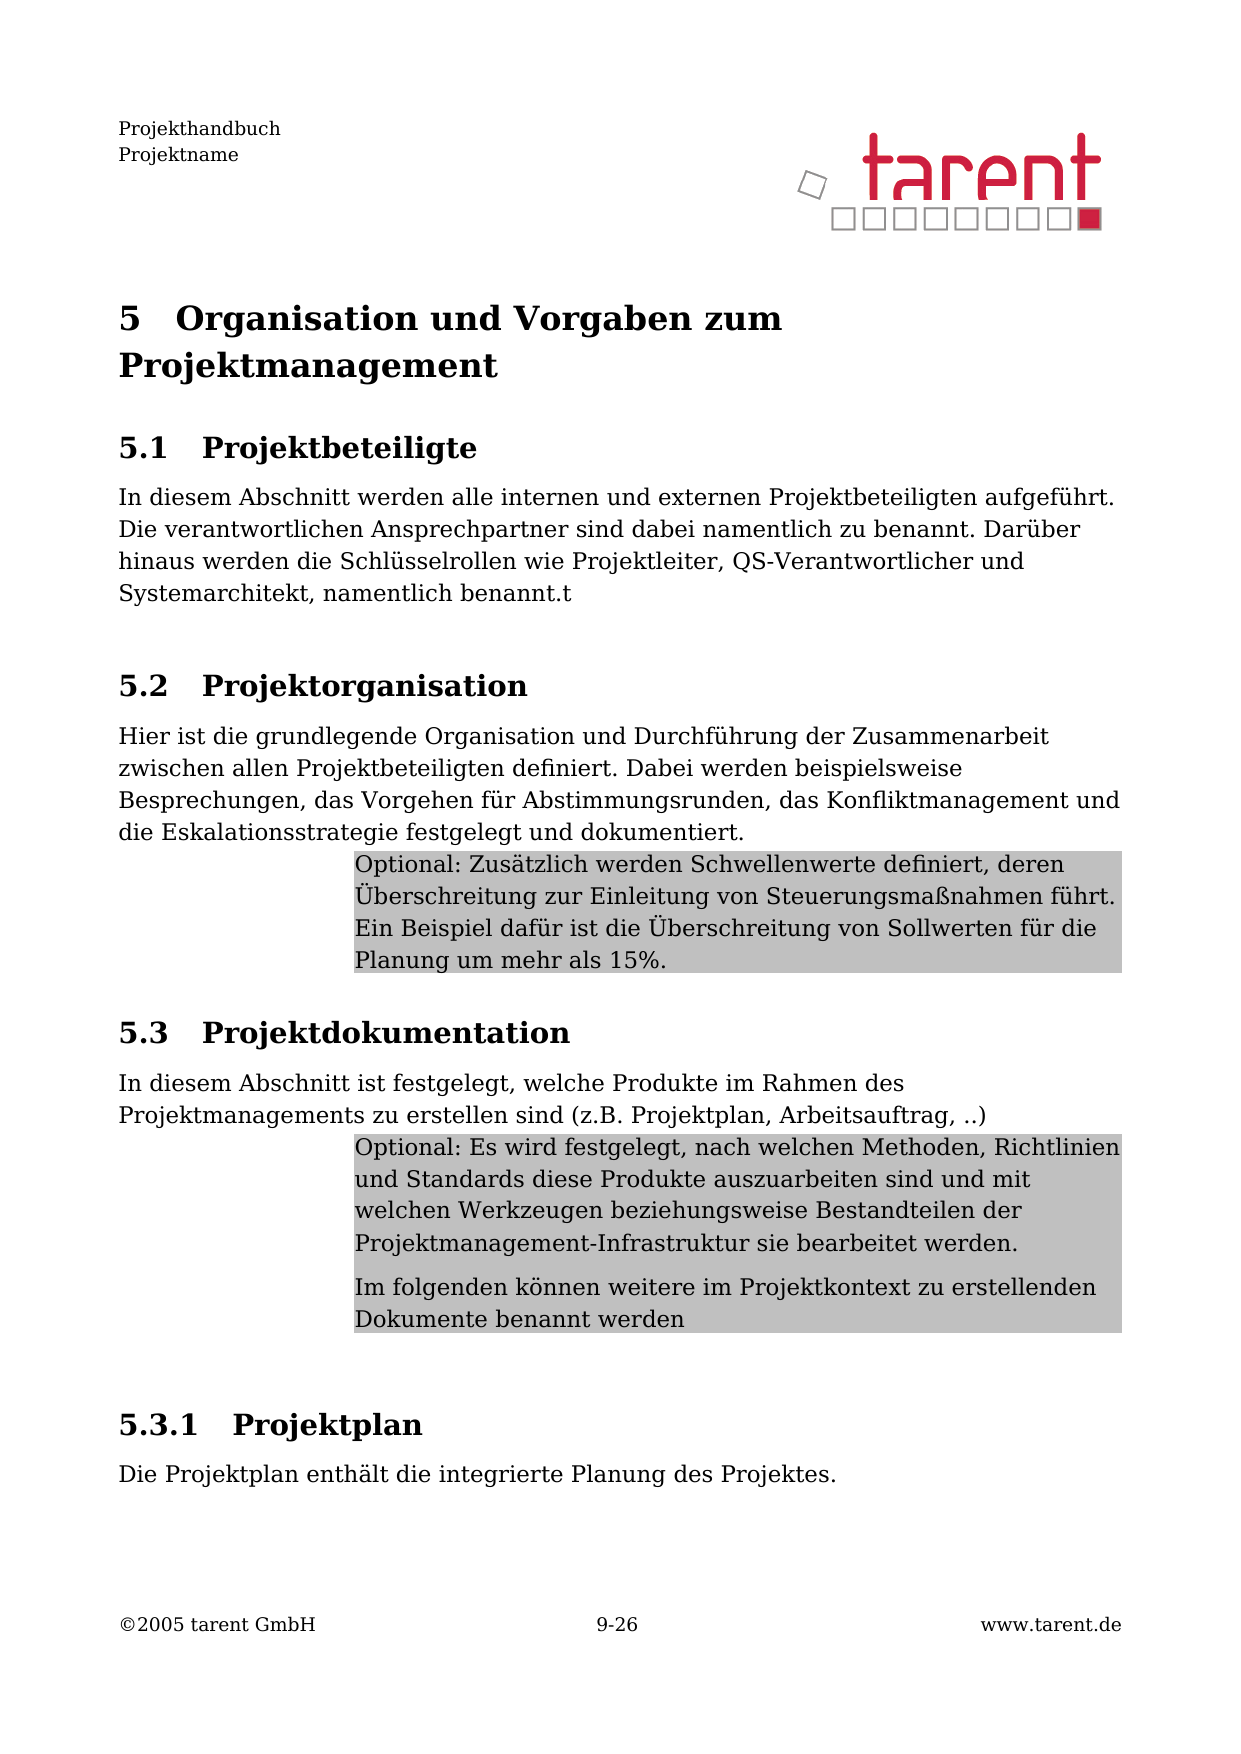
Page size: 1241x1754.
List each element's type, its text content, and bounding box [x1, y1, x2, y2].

text In diesem Abschnitt werden alle internen und externen Projektbeteiligten aufgeführt. Die verantwortlichen Ansprechpartner sind dabei namentlich zu benannt. Darüber hinaus werden die Schlüsselrollen wie Projektleiter, QS-Verantwortlicher und Systemarchitekt, namentlich benannt.t [118, 484, 1122, 607]
picture [784, 120, 1117, 242]
text Optional: Es wird festgelegt, nach welchen Methoden, Richtlinien und Standards diese Produkte auszuarbeiten sind und mit welchen Werkzeugen beziehungsweise Bestandteilen der Projektmanagement-Infrastruktur sie bearbeitet werden. [354, 1134, 1122, 1256]
text Optional: Zusätzlich werden Schwellenwerte definiert, deren Überschreitung zur Einleitung von Steuerungsmaßnahmen führt. Ein Beispiel dafür ist die Überschreitung von Sollwerten für die Planung um mehr als 15%. [354, 851, 1122, 973]
text Im folgenden können weitere im Projektkontext zu erstellenden Dokumente benannt werden [354, 1274, 1122, 1333]
subtitle Projektdokumentation [118, 1016, 1122, 1051]
text In diesem Abschnitt ist festgelegt, welche Produkte im Rahmen des Projektmanagements zu erstellen sind (z.B. Projektplan, Arbeitsauftrag, ..) [118, 1070, 1122, 1128]
subtitle Organisation und Vorgaben zum Projektmanagement [118, 299, 1122, 386]
text Die Projektplan enthält die integrierte Planung des Projektes. [118, 1461, 1122, 1488]
subtitle Projektorganisation [118, 669, 1122, 704]
text Hier ist die grundlegende Organisation und Durchführung der Zusammenarbeit zwischen allen Projektbeteiligten definiert. Dabei werden beispielsweise Besprechungen, das Vorgehen für Abstimmungsrunden, das Konfliktmanagement und die Eskalationsstrategie festgelegt und dokumentiert. [118, 723, 1122, 846]
subtitle Projektbeteiligte [118, 431, 1122, 465]
subtitle Projektplan [118, 1408, 1122, 1442]
